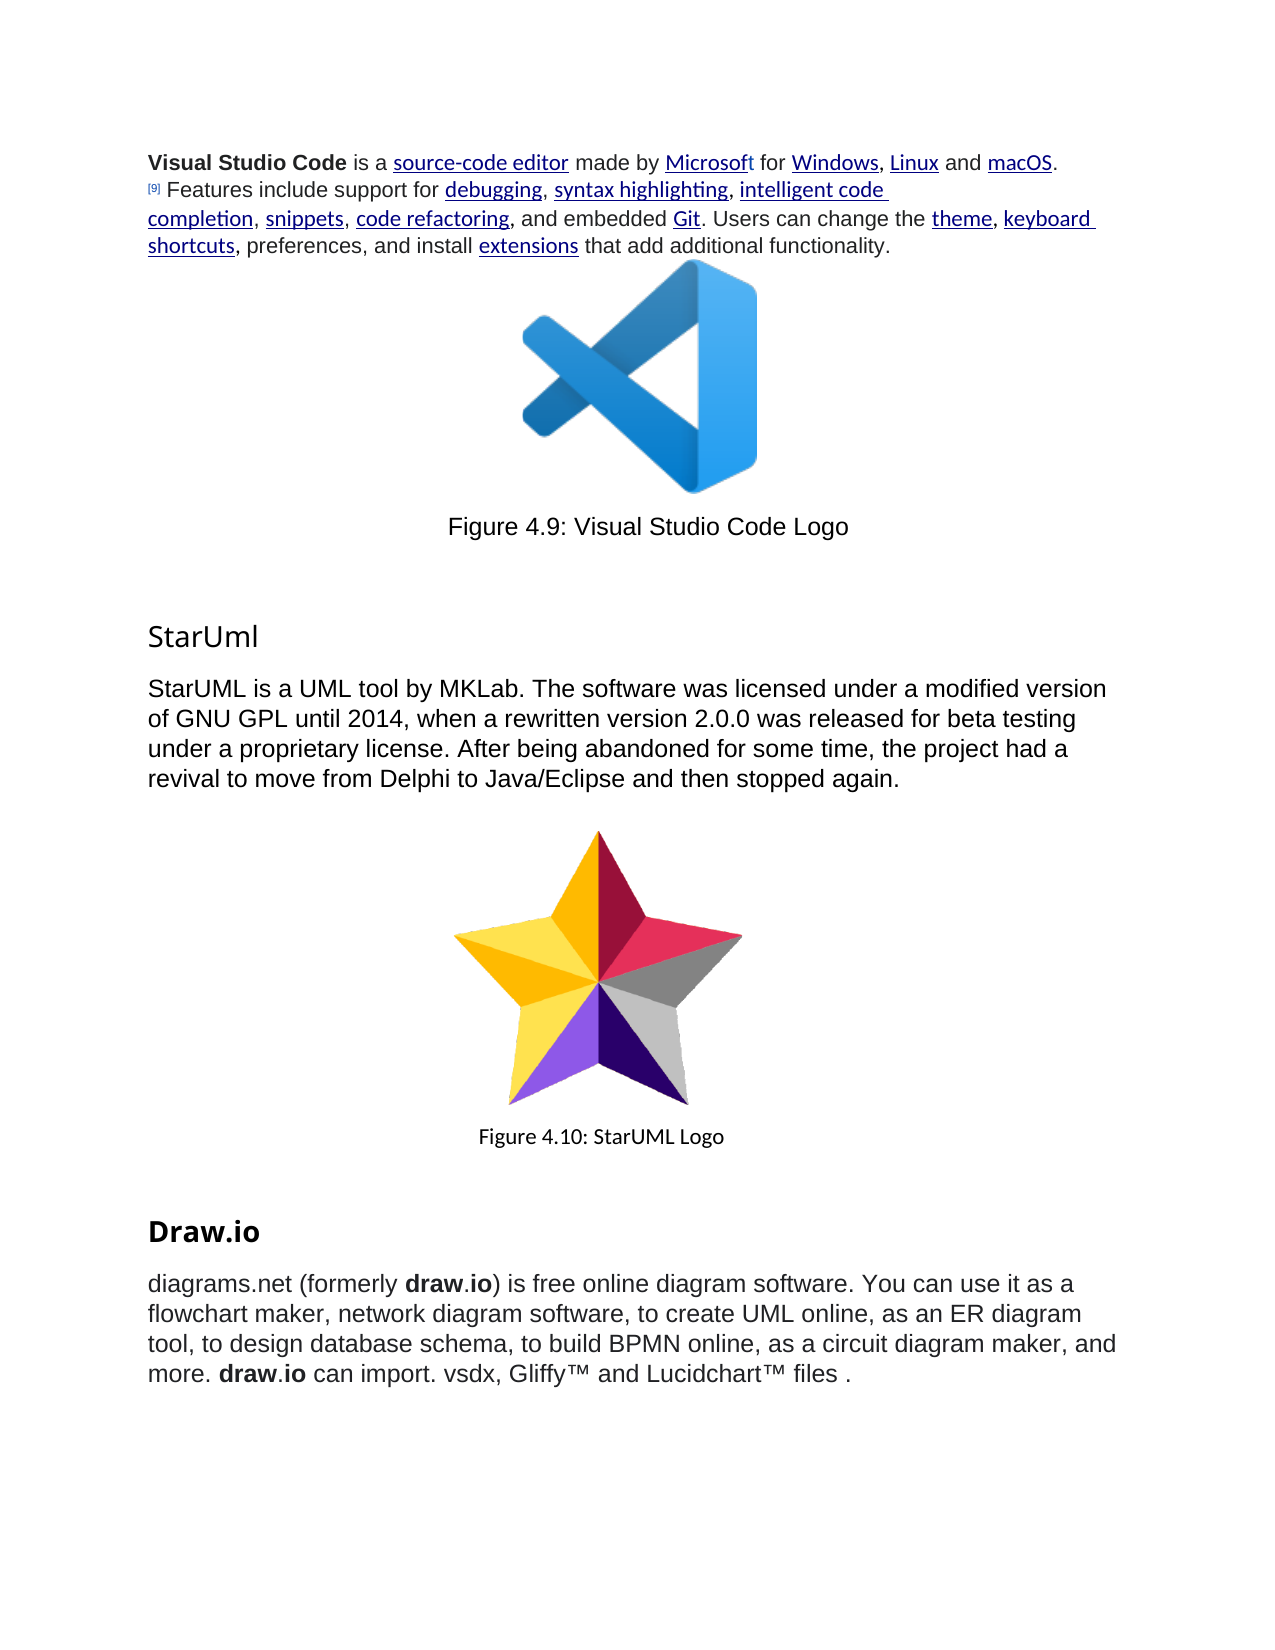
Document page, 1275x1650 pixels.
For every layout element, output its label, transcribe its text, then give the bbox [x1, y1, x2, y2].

text Figure 4.9: Visual Studio Code Logo [373, 512, 1127, 541]
text diagrams.net (formerly draw.io) is free online diagram software. You can use it as a flowchart maker, network diagram software, to create UML online, as an ER diagram tool, to design database schema, to build BPMN online, as a circuit diagram maker, and more. draw.io can import. vsdx, Gliffy™ and Lucidchart™ files . [148, 1269, 1127, 1387]
text Figure 4.10: StarUML Logo [448, 1122, 1127, 1150]
text Visual Studio Code is a source-code editor made by Microsoft for Windows, Linux and macOS.[9] Features include support for debugging, syntax highlighting, intelligent code completion, snippets, code refactoring, and embedded Git. Users can change the theme, keyboard shortcuts, preferences, and install extensions that add additional functionality. [148, 148, 1127, 260]
text StarUML is a UML tool by MKLab. The software was licensed under a modified version of GNU GPL until 2014, when a rewritten version 2.0.0 was released for beta testing under a proprietary license. After being abandoned for some time, the project had a revival to move from Delphi to Java/Eclipse and then stopped again. [148, 674, 1127, 793]
text Draw.io [148, 1211, 1127, 1251]
text StarUml [148, 616, 1127, 656]
